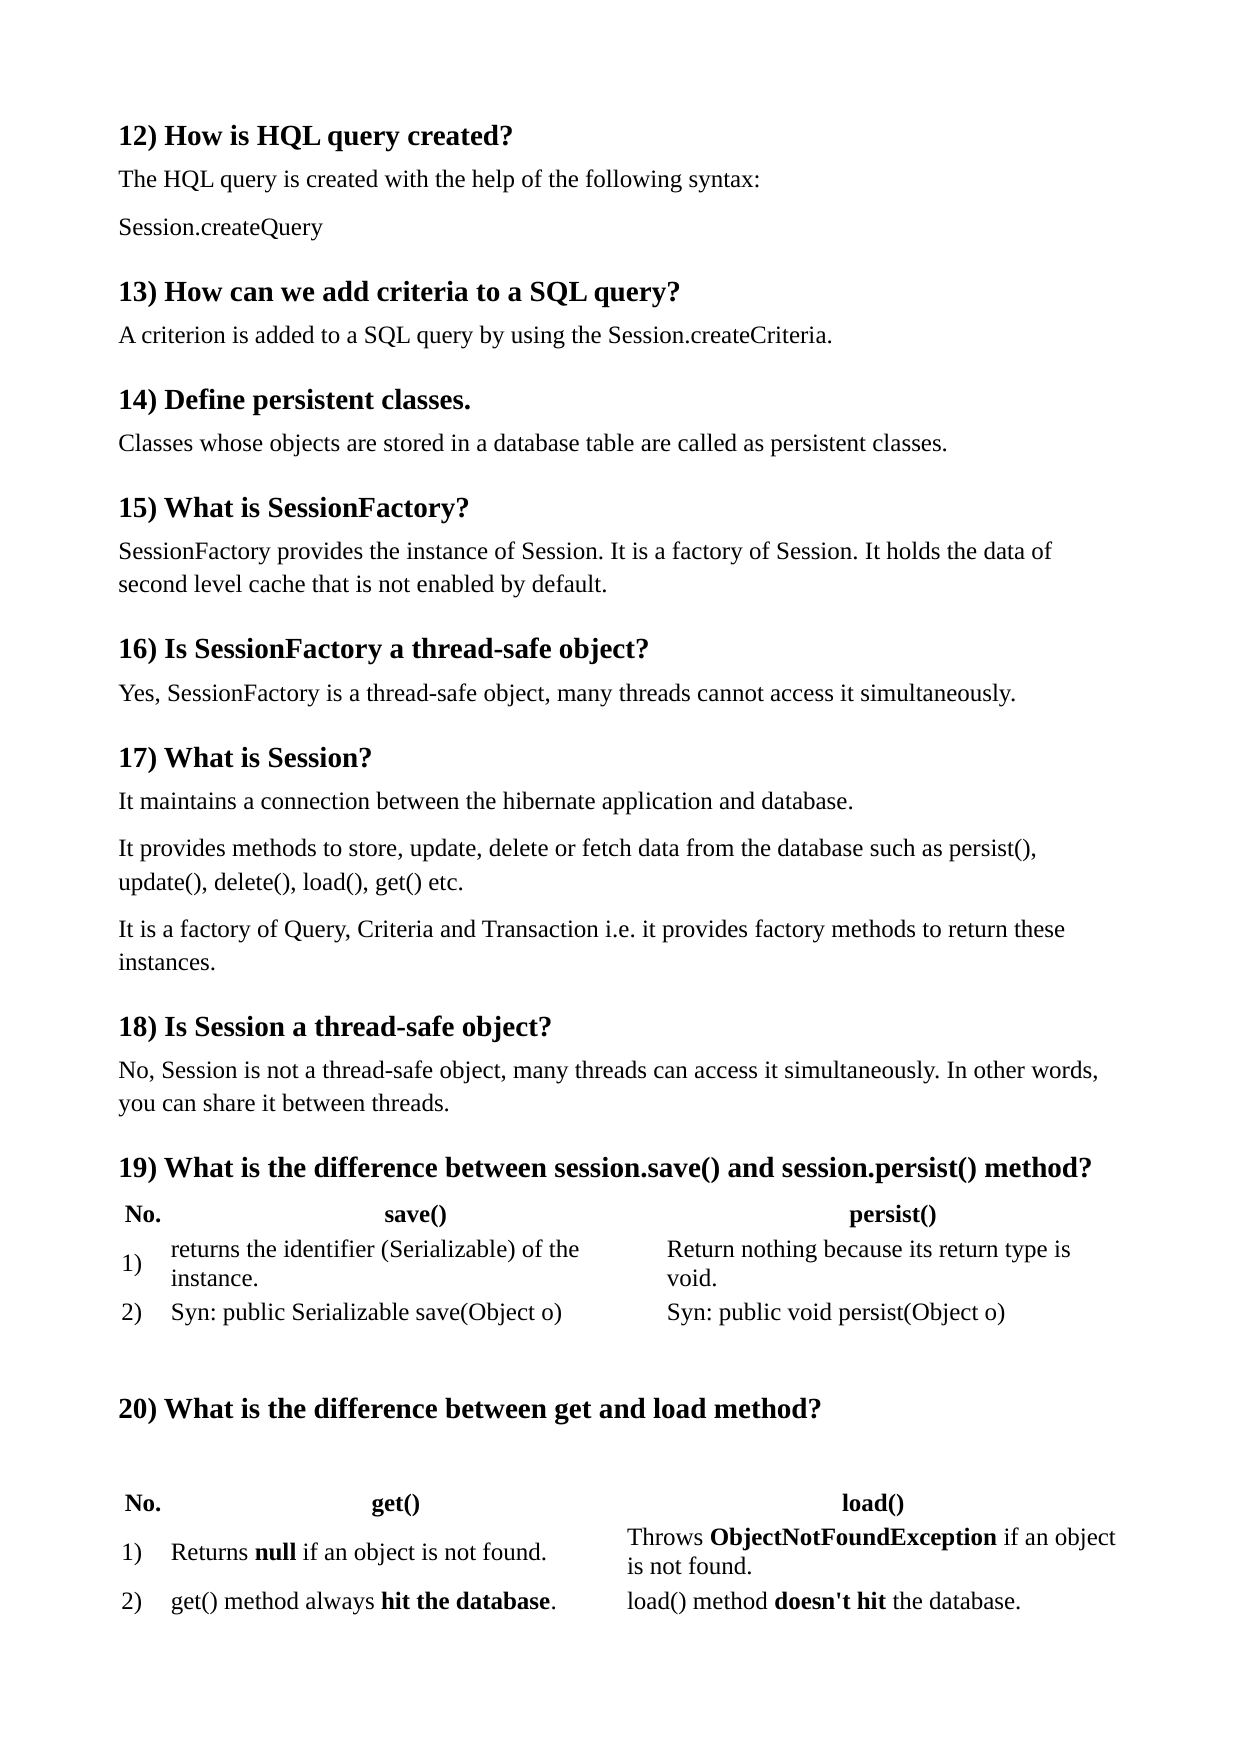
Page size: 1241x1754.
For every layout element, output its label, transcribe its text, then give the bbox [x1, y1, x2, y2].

subtitle 19) What is the difference between session.save() and session.persist() method? [118, 1151, 1122, 1184]
table_header save() [168, 1197, 664, 1231]
text No, Session is not a thread-safe object, many threads can access it simultaneously. In other words, you can share it between threads. [118, 1055, 1122, 1117]
table_cell returns the identifier (Serializable) of the instance. [168, 1231, 664, 1294]
text The HQL query is created with the help of the following syntax: [118, 164, 1122, 193]
text SessionFactory provides the instance of Session. It is a factory of Session. It holds the data of second level cache that is not enabled by default. [118, 536, 1122, 598]
subtitle 12) How is HQL query created? [118, 118, 1122, 152]
subtitle 14) Define persistent classes. [118, 382, 1122, 416]
table_cell load() method doesn't hit the database. [624, 1583, 1122, 1617]
subtitle 16) Is SessionFactory a thread-safe object? [118, 632, 1122, 665]
table_header persist() [664, 1197, 1122, 1231]
text A criterion is added to a SQL query by using the Session.createCriteria. [118, 320, 1122, 349]
text It is a factory of Query, Criteria and Transaction i.e. it provides factory methods to return these instances. [118, 914, 1122, 976]
table_cell Syn: public Serializable save(Object o) [168, 1295, 664, 1329]
table_cell Return nothing because its return type is void. [664, 1231, 1122, 1294]
table_header No. [118, 1485, 168, 1519]
table_cell Returns null if an object is not found. [168, 1520, 624, 1583]
table_cell 1) [118, 1520, 168, 1583]
subtitle 17) What is Session? [118, 740, 1122, 773]
table_cell get() method always hit the database. [168, 1583, 624, 1617]
text Yes, SessionFactory is a thread-safe object, many threads cannot access it simultaneously. [118, 678, 1122, 706]
table_header No. [118, 1197, 168, 1231]
table_cell 2) [118, 1583, 168, 1617]
subtitle 18) Is Session a thread-safe object? [118, 1009, 1122, 1043]
subtitle 15) What is SessionFactory? [118, 490, 1122, 524]
text Classes whose objects are stored in a database table are called as persistent classes. [118, 428, 1122, 457]
table_cell Throws ObjectNotFoundException if an object is not found. [624, 1520, 1122, 1583]
table_header get() [168, 1485, 624, 1519]
table_cell Syn: public void persist(Object o) [664, 1295, 1122, 1329]
subtitle 20) What is the difference between get and load method? [118, 1391, 1122, 1425]
text It maintains a connection between the hibernate application and database. [118, 786, 1122, 815]
text It provides methods to store, update, delete or fetch data from the database such as persist(), update(), delete(), load(), get() etc. [118, 833, 1122, 895]
table_cell 2) [118, 1295, 168, 1329]
table_cell 1) [118, 1231, 168, 1294]
table_header load() [624, 1485, 1122, 1519]
text Session.createQuery [118, 212, 1122, 241]
subtitle 13) How can we add criteria to a SQL query? [118, 274, 1122, 307]
